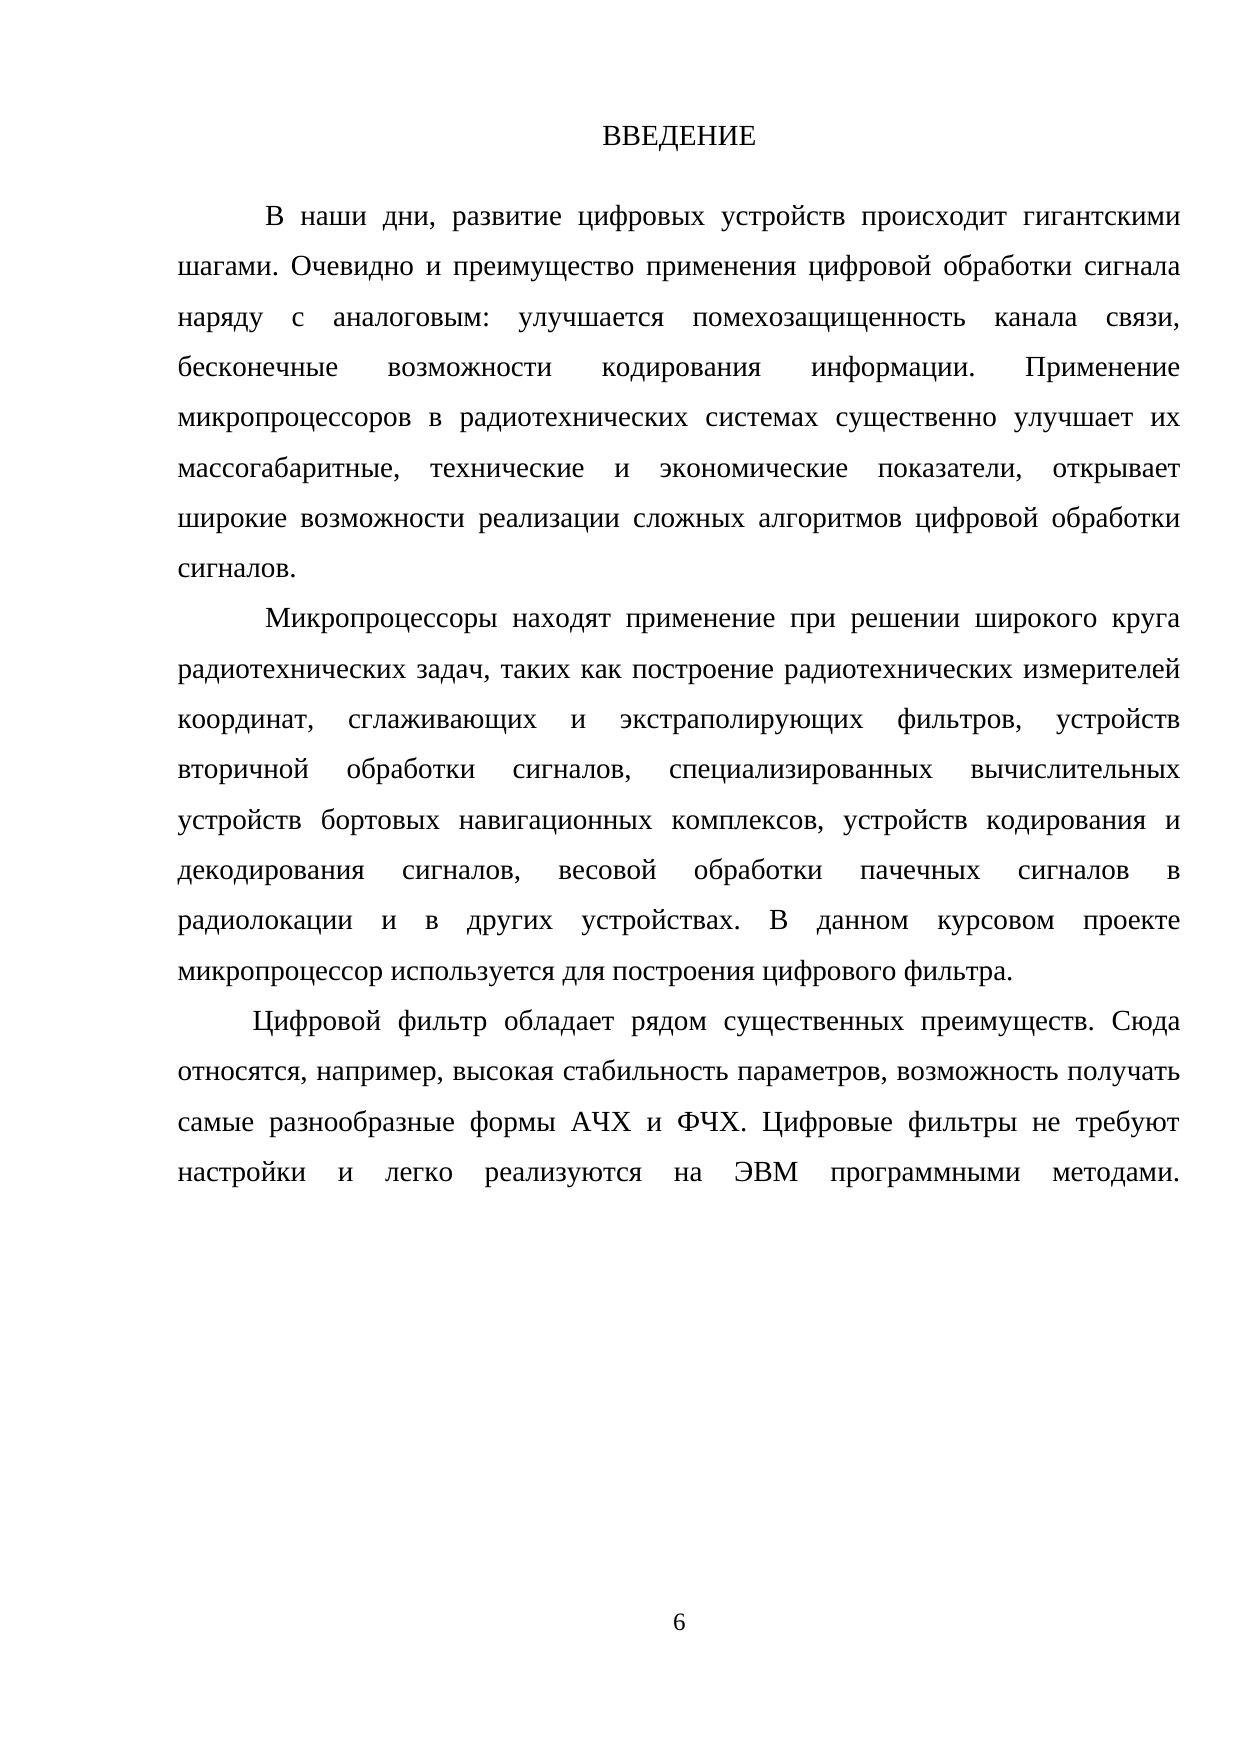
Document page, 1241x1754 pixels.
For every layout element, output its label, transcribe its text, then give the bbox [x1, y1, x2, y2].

subtitle ВВЕДЕНИЕ [177, 118, 1181, 152]
text Микропроцессоры находят применение при решении широкого круга радиотехнических задач, таких как построение радиотехнических измерителей координат, сглаживающих и экстраполирующих фильтров, устройств вторичной обработки сигналов, специализированных вычислительных устройств бортовых навигационных комплексов, устройств кодирования и декодирования сигналов, весовой обработки пачечных сигналов в радиолокации и в других устройствах. В данном курсовом проекте микропроцессор используется для построения цифрового фильтра. [177, 601, 1181, 986]
text Цифровой фильтр обладает рядом существенных преимуществ. Сюда относятся, например, высокая стабильность параметров, возможность получать самые разнообразные формы АЧХ и ФЧХ. Цифровые фильтры не требуют настройки и легко реализуются на ЭВМ программными методами. [177, 1003, 1181, 1324]
text В наши дни, развитие цифровых устройств происходит гигантскими шагами. Очевидно и преимущество применения цифровой обработки сигнала наряду с аналоговым: улучшается помехозащищенность канала связи, бесконечные возможности кодирования информации. Применение микропроцессоров в радиотехнических системах существенно улучшает их массогабаритные, технические и экономические показатели, открывает широкие возможности реализации сложных алгоритмов цифровой обработки сигналов. [177, 198, 1181, 584]
